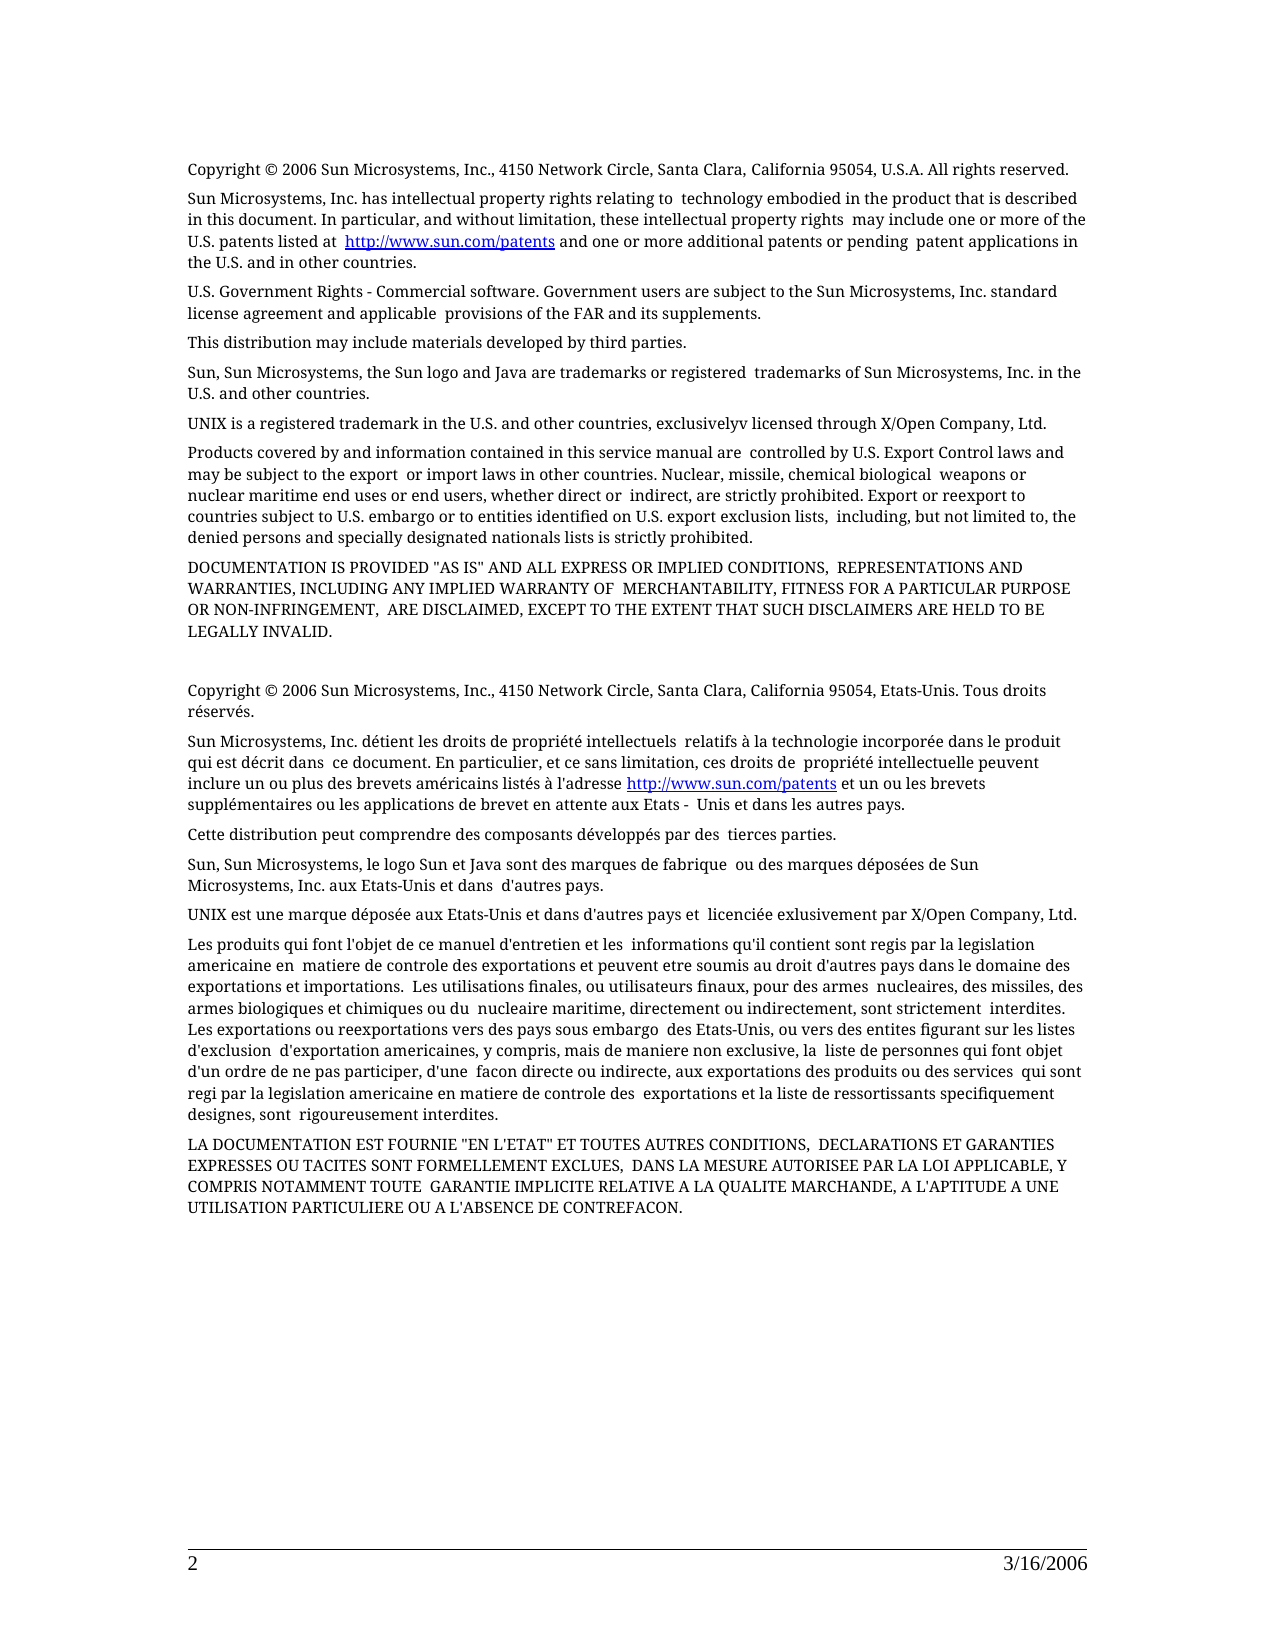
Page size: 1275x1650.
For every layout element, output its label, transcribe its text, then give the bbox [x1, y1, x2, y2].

text Sun Microsystems, Inc. détient les droits de propriété intellectuels relatifs à la technologie incorporée dans le produit qui est décrit dans ce document. En particulier, et ce sans limitation, ces droits de propriété intellectuelle peuvent inclure un ou plus des brevets américains listés à l'adresse http://www.sun.com/patents et un ou les brevets supplémentaires ou les applications de brevet en attente aux Etats - Unis et dans les autres pays. [187, 730, 1087, 815]
text Cette distribution peut comprendre des composants développés par des tierces parties. [187, 824, 1087, 845]
text UNIX est une marque déposée aux Etats-Unis et dans d'autres pays et licenciée exlusivement par X/Open Company, Ltd. [187, 904, 1087, 925]
text Sun, Sun Microsystems, le logo Sun et Java sont des marques de fabrique ou des marques déposées de Sun Microsystems, Inc. aux Etats-Unis et dans d'autres pays. [187, 853, 1087, 896]
text Copyright © 2006 Sun Microsystems, Inc., 4150 Network Circle, Santa Clara, California 95054, Etats-Unis. Tous droits réservés. [187, 679, 1087, 722]
text UNIX is a registered trademark in the U.S. and other countries, exclusivelyv licensed through X/Open Company, Ltd. [187, 412, 1087, 434]
text DOCUMENTATION IS PROVIDED "AS IS" AND ALL EXPRESS OR IMPLIED CONDITIONS, REPRESENTATIONS AND WARRANTIES, INCLUDING ANY IMPLIED WARRANTY OF MERCHANTABILITY, FITNESS FOR A PARTICULAR PURPOSE OR NON-INFRINGEMENT, ARE DISCLAIMED, EXCEPT TO THE EXTENT THAT SUCH DISCLAIMERS ARE HELD TO BE LEGALLY INVALID. [187, 557, 1087, 642]
text Les produits qui font l'objet de ce manuel d'entretien et les informations qu'il contient sont regis par la legislation americaine en matiere de controle des exportations et peuvent etre soumis au droit d'autres pays dans le domaine des exportations et importations. Les utilisations finales, ou utilisateurs finaux, pour des armes nucleaires, des missiles, des armes biologiques et chimiques ou du nucleaire maritime, directement ou indirectement, sont strictement interdites. Les exportations ou reexportations vers des pays sous embargo des Etats-Unis, ou vers des entites figurant sur les listes d'exclusion d'exportation americaines, y compris, mais de maniere non exclusive, la liste de personnes qui font objet d'un ordre de ne pas participer, d'une facon directe ou indirecte, aux exportations des produits ou des services qui sont regi par la legislation americaine en matiere de controle des exportations et la liste de ressortissants specifiquement designes, sont rigoureusement interdites. [187, 934, 1087, 1125]
text Sun Microsystems, Inc. has intellectual property rights relating to technology embodied in the product that is described in this document. In particular, and without limitation, these intellectual property rights may include one or more of the U.S. patents listed at http://www.sun.com/patents and one or more additional patents or pending patent applications in the U.S. and in other countries. [187, 188, 1087, 273]
text Copyright © 2006 Sun Microsystems, Inc., 4150 Network Circle, Santa Clara, California 95054, U.S.A. All rights reserved. [187, 158, 1087, 179]
text This distribution may include materials developed by third parties. [187, 332, 1087, 353]
text Sun, Sun Microsystems, the Sun logo and Java are trademarks or registered trademarks of Sun Microsystems, Inc. in the U.S. and other countries. [187, 362, 1087, 404]
text LA DOCUMENTATION EST FOURNIE "EN L'ETAT" ET TOUTES AUTRES CONDITIONS, DECLARATIONS ET GARANTIES EXPRESSES OU TACITES SONT FORMELLEMENT EXCLUES, DANS LA MESURE AUTORISEE PAR LA LOI APPLICABLE, Y COMPRIS NOTAMMENT TOUTE GARANTIE IMPLICITE RELATIVE A LA QUALITE MARCHANDE, A L'APTITUDE A UNE UTILISATION PARTICULIERE OU A L'ABSENCE DE CONTREFACON. [187, 1133, 1087, 1218]
text U.S. Government Rights - Commercial software. Government users are subject to the Sun Microsystems, Inc. standard license agreement and applicable provisions of the FAR and its supplements. [187, 281, 1087, 324]
text Products covered by and information contained in this service manual are controlled by U.S. Export Control laws and may be subject to the export or import laws in other countries. Nuclear, missile, chemical biological weapons or nuclear maritime end uses or end users, whether direct or indirect, are strictly prohibited. Export or reexport to countries subject to U.S. embargo or to entities identified on U.S. export exclusion lists, including, but not limited to, the denied persons and specially designated nationals lists is strictly prohibited. [187, 442, 1087, 548]
